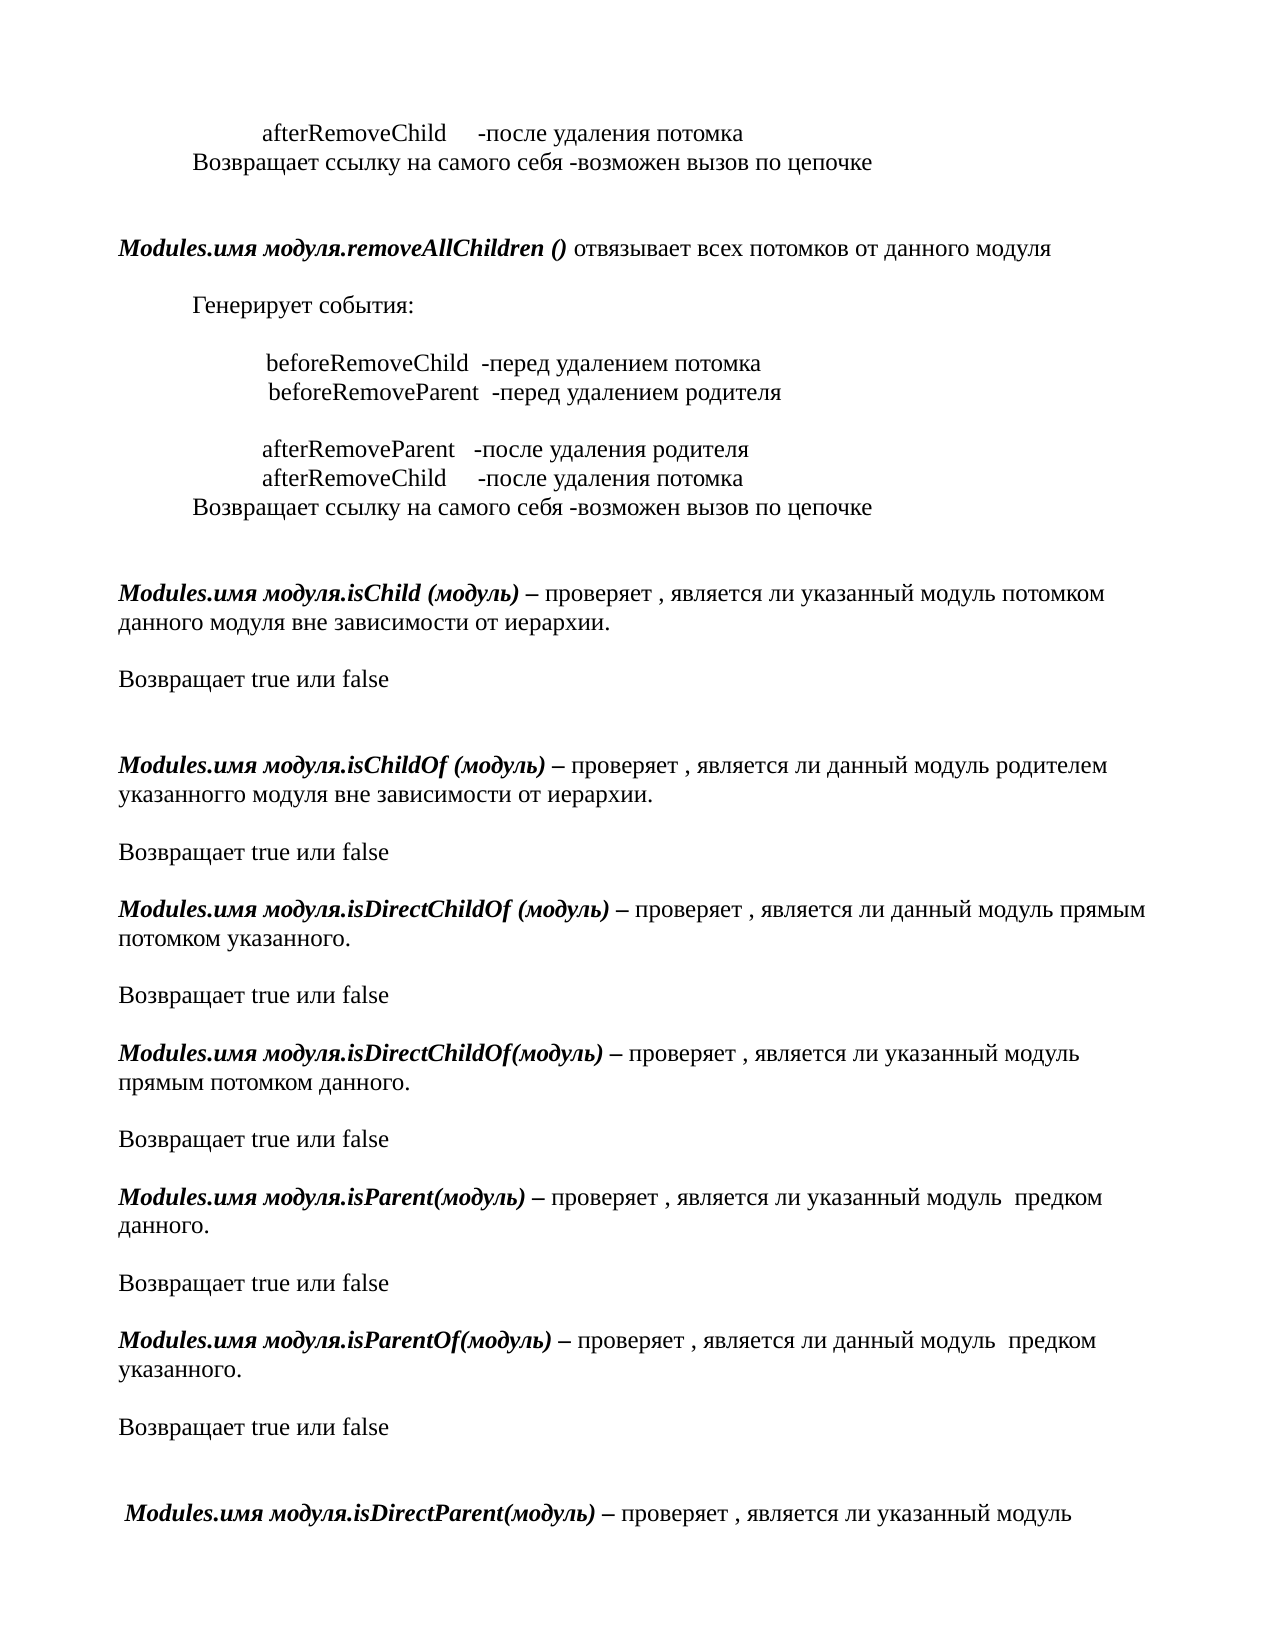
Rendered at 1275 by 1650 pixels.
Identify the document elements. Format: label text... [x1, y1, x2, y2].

text Генерирует события: [118, 291, 1157, 348]
text afterRemoveParent -после удаления родителя [118, 434, 1157, 463]
text Возвращает true или false [118, 981, 1157, 1009]
text Возвращает true или false Modules.имя модуля.isDirectChildOf (модуль) – проверяет , является ли данный модуль прямым потомком указанного. [118, 837, 1157, 952]
text Возвращает true или false Modules.имя модуля.isChildOf (модуль) – проверяет , является ли данный модуль родителем указанногго модуля вне зависимости от иерархии. [118, 664, 1157, 808]
text Возвращает true или false Modules.имя модуля.isDirectParent(модуль) – проверяет , является ли указанный модуль [118, 1412, 1157, 1527]
text Возвращает true или false Modules.имя модуля.isParent(модуль) – проверяет , является ли указанный модуль предком данного. [118, 1124, 1157, 1239]
text Modules.имя модуля.isDirectChildOf(модуль) – проверяет , является ли указанный модуль прямым потомком данного. [118, 1038, 1157, 1096]
text Возвращает true или false Modules.имя модуля.isParentOf(модуль) – проверяет , является ли данный модуль предком указанного. [118, 1268, 1157, 1383]
text Modules.имя модуля.isChild (модуль) – проверяет , является ли указанный модуль потомком данного модуля вне зависимости от иерархии. [118, 578, 1157, 636]
text afterRemoveСhild -после удаления потомка Возвращает ссылку на самого себя -возможен вызов по цепочке [118, 463, 1157, 549]
text beforeRemoveСhild -перед удалением потомка beforeRemoveParent -перед удалением родителя [118, 348, 1157, 434]
text afterRemoveСhild -после удаления потомка Возвращает ссылку на самого себя -возможен вызов по цепочке Modules.имя модуля.removeAllСhildren () отвязывает всех потомков от данного модуля [118, 118, 1157, 262]
